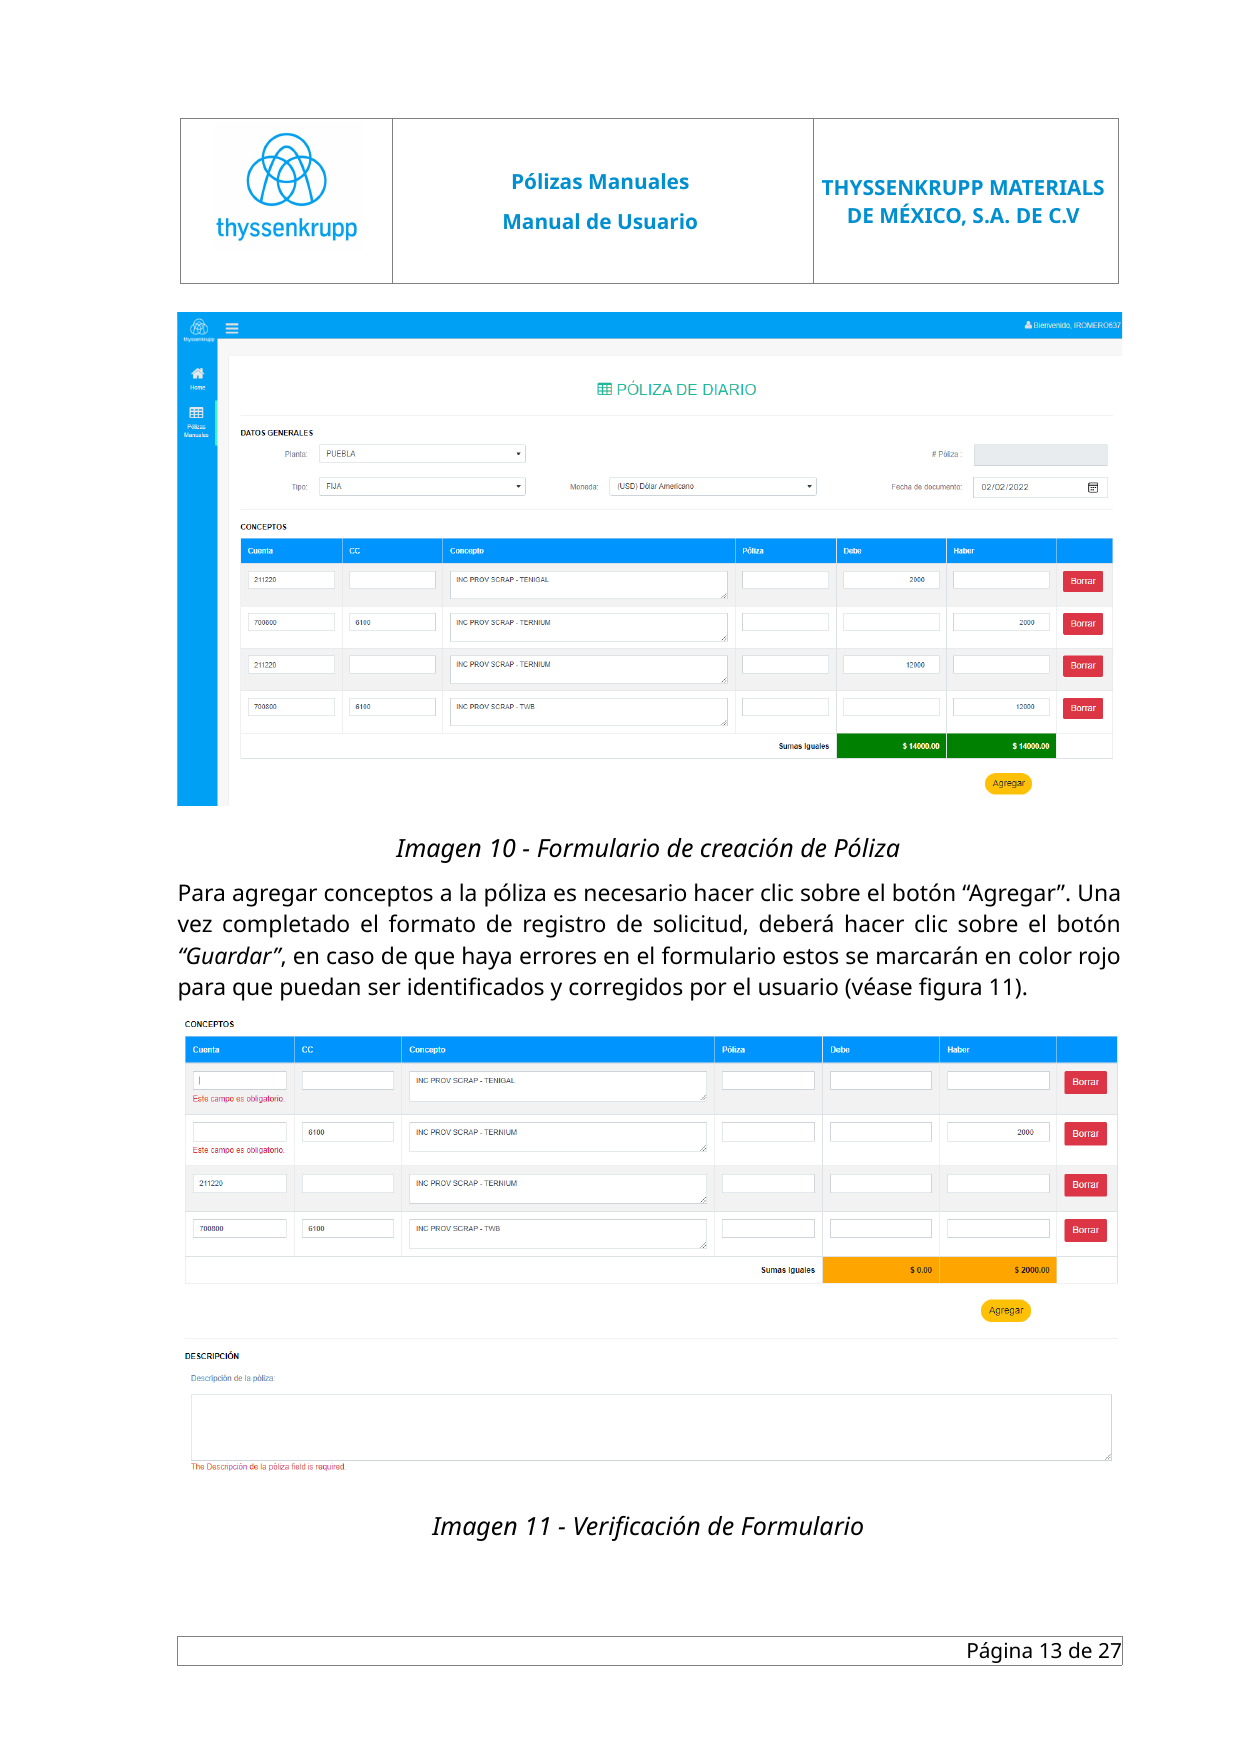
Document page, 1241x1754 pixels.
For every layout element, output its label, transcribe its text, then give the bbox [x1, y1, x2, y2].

text Imagen 11 - Verificación de Formulario [177, 1509, 1122, 1543]
text Imagen 10 - Formulario de creación de Póliza [177, 831, 1122, 865]
text Para agregar conceptos a la póliza es necesario hacer clic sobre el botón “Agregar”. Una vez completado el formato de registro de solicitud, deberá hacer clic sobre el botón “Guardar”, en caso de que haya errores en el formulario estos se marcarán en color rojo para que puedan ser identificados y corregidos por el usuario (véase figura 11). [177, 877, 1122, 1002]
